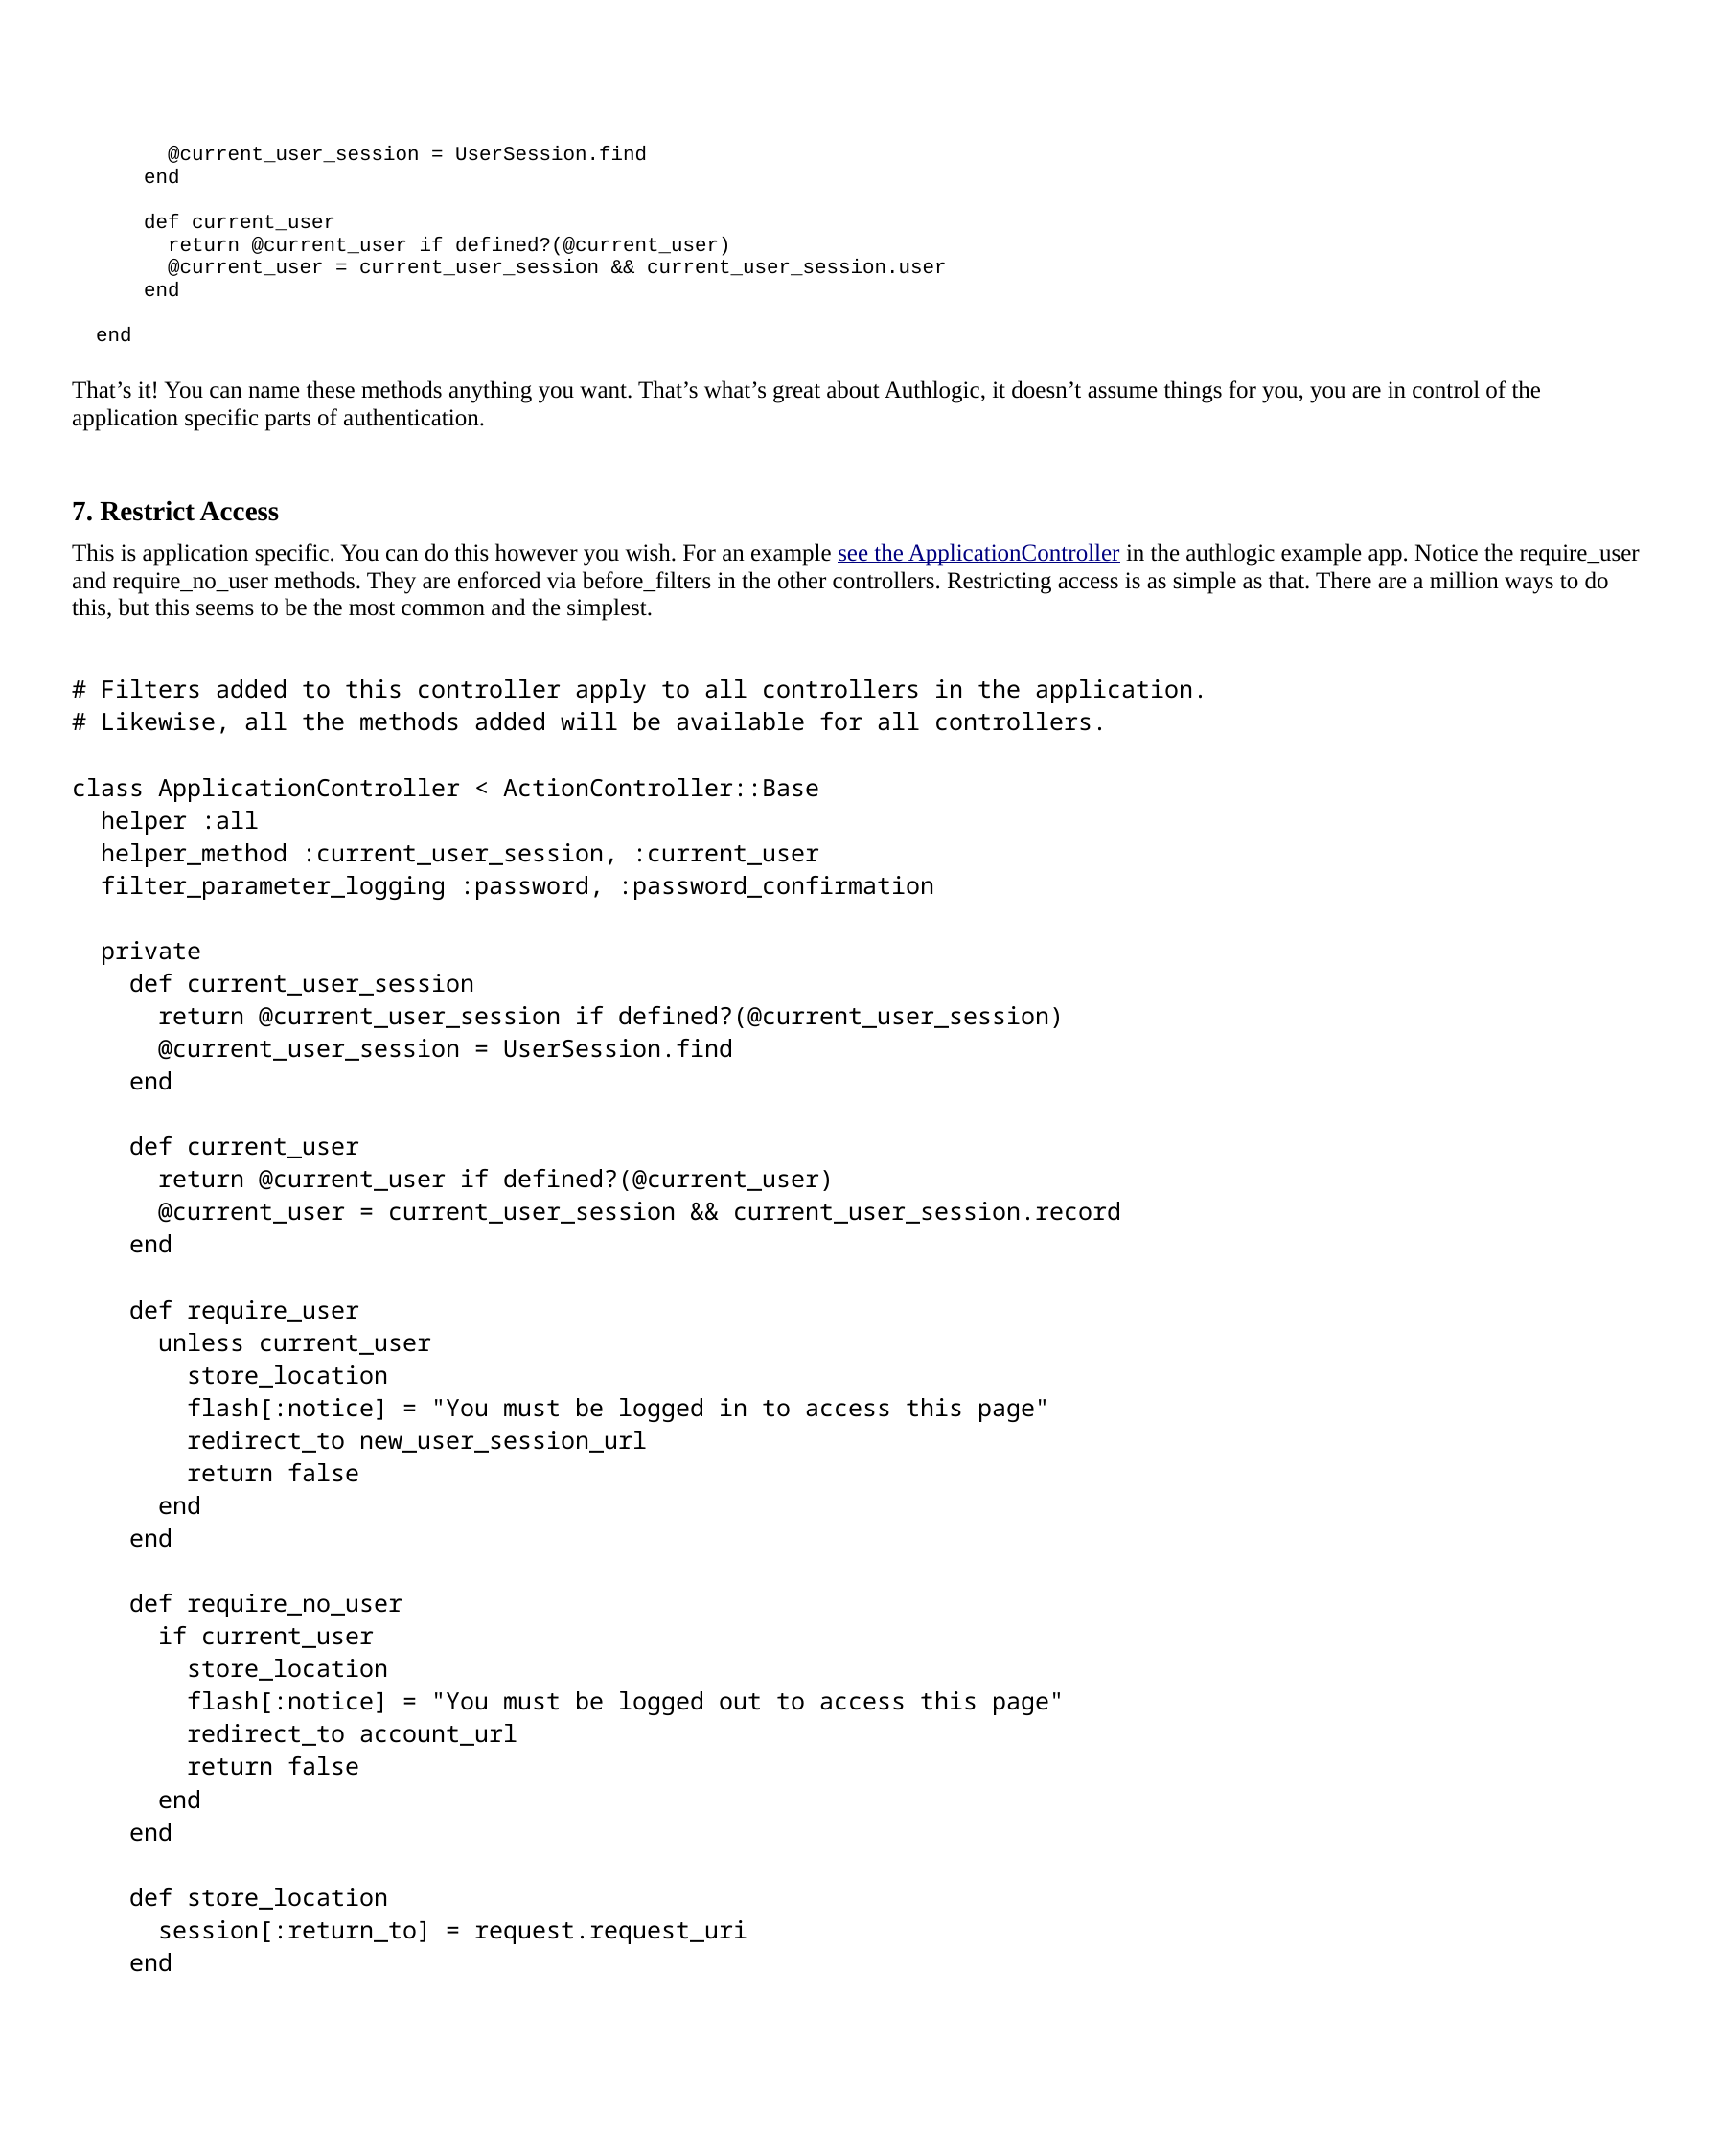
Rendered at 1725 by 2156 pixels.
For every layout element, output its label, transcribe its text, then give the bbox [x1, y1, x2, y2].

text end [72, 1227, 1653, 1260]
text unless current_user [72, 1325, 1653, 1358]
text def current_user_session [72, 967, 1653, 999]
text return false [72, 1456, 1653, 1489]
text private [72, 933, 1653, 967]
text if current_user [72, 1619, 1653, 1652]
text store_location [72, 1652, 1653, 1685]
text def current_user [72, 212, 1653, 234]
text helper_method :current_user_session, :current_user [72, 836, 1653, 868]
text @current_user = current_user_session && current_user_session.record [72, 1195, 1653, 1227]
text end [72, 167, 1653, 189]
text redirect_to new_user_session_url [72, 1424, 1653, 1456]
text @current_user = current_user_session && current_user_session.user [72, 257, 1653, 280]
text @current_user_session = UserSession.find [72, 1032, 1653, 1065]
text return @current_user_session if defined?(@current_user_session) [72, 999, 1653, 1032]
text filter_parameter_logging :password, :password_confirmation [72, 868, 1653, 902]
text store_location [72, 1358, 1653, 1390]
text def current_user [72, 1130, 1653, 1162]
text redirect_to account_url [72, 1717, 1653, 1750]
text end [72, 1815, 1653, 1847]
text end [72, 1782, 1653, 1815]
text @current_user_session = UserSession.find [72, 144, 1653, 167]
text helper :all [72, 803, 1653, 836]
text session[:return_to] = request.request_uri [72, 1913, 1653, 1946]
text def require_no_user [72, 1587, 1653, 1619]
text # Likewise, all the methods added will be available for all controllers. [72, 705, 1653, 738]
text # Filters added to this controller apply to all controllers in the application. [72, 673, 1653, 705]
text return @current_user if defined?(@current_user) [72, 1162, 1653, 1195]
text flash[:notice] = "You must be logged out to access this page" [72, 1685, 1653, 1717]
text def store_location [72, 1880, 1653, 1913]
text end [72, 1946, 1653, 1978]
text def require_user [72, 1293, 1653, 1325]
text end [72, 1065, 1653, 1097]
text return @current_user if defined?(@current_user) [72, 234, 1653, 257]
text end [72, 1489, 1653, 1522]
text end [72, 1522, 1653, 1554]
text class ApplicationController < ActionController::Base [72, 770, 1653, 803]
text return false [72, 1750, 1653, 1782]
text end [72, 325, 1653, 348]
text end [72, 280, 1653, 303]
text That’s it! You can name these methods anything you want. That’s what’s great about Authlogic, it doesn’t assume things for you, you are in control of the application specific parts of authentication. [72, 376, 1653, 431]
text flash[:notice] = "You must be logged in to access this page" [72, 1390, 1653, 1424]
subtitle 7. Restrict Access [72, 494, 1653, 526]
text This is application specific. You can do this however you wish. For an example see the ApplicationController in the authlogic example app. Notice the require_user and require_no_user methods. They are enforced via before_filters in the other controllers. Restricting access is as simple as that. There are a million ways to do this, but this seems to be the most common and the simplest. [72, 539, 1653, 621]
